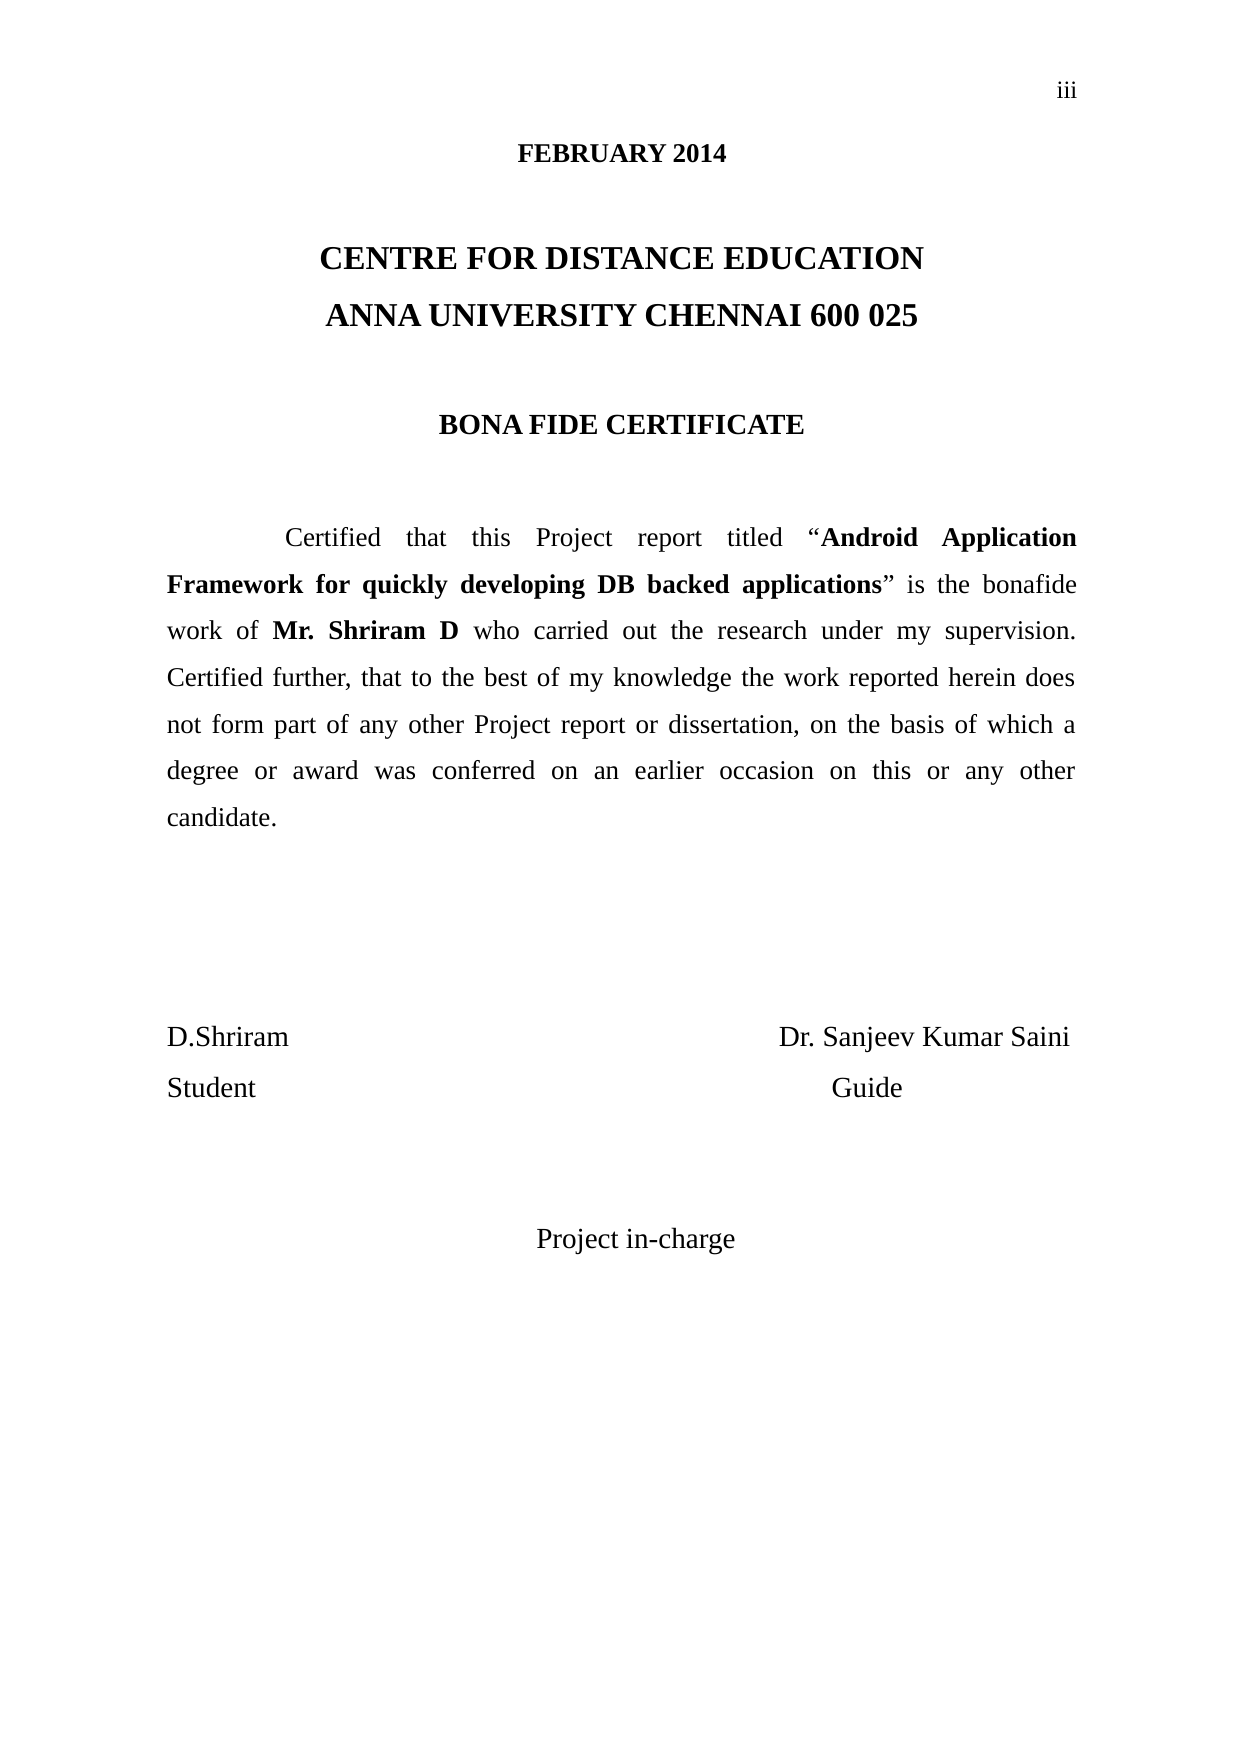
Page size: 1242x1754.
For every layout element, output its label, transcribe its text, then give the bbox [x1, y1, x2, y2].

text Certified that this Project report titled “Android Application Framework for quickly developing DB backed applications” is the bonafide work of Mr. Shriram D who carried out the research under my supervision. Certified further, that to the best of my knowledge the work reported herein does not form part of any other Project report or dissertation, on the basis of which a degree or award was conferred on an earlier occasion on this or any other candidate. [167, 521, 1077, 832]
text FEBRUARY 2014 [167, 137, 1077, 169]
text CENTRE FOR DISTANCE EDUCATION [167, 238, 1077, 276]
text Project in-charge [167, 1221, 1077, 1254]
text ANNA UNIVERSITY CHENNAI 600 025 [167, 296, 1077, 334]
text BONA FIDE CERTIFICATE [167, 407, 1077, 440]
text D.Shriram Dr. Sanjeev Kumar Saini [167, 1019, 1077, 1053]
text Student Guide [167, 1070, 1077, 1103]
